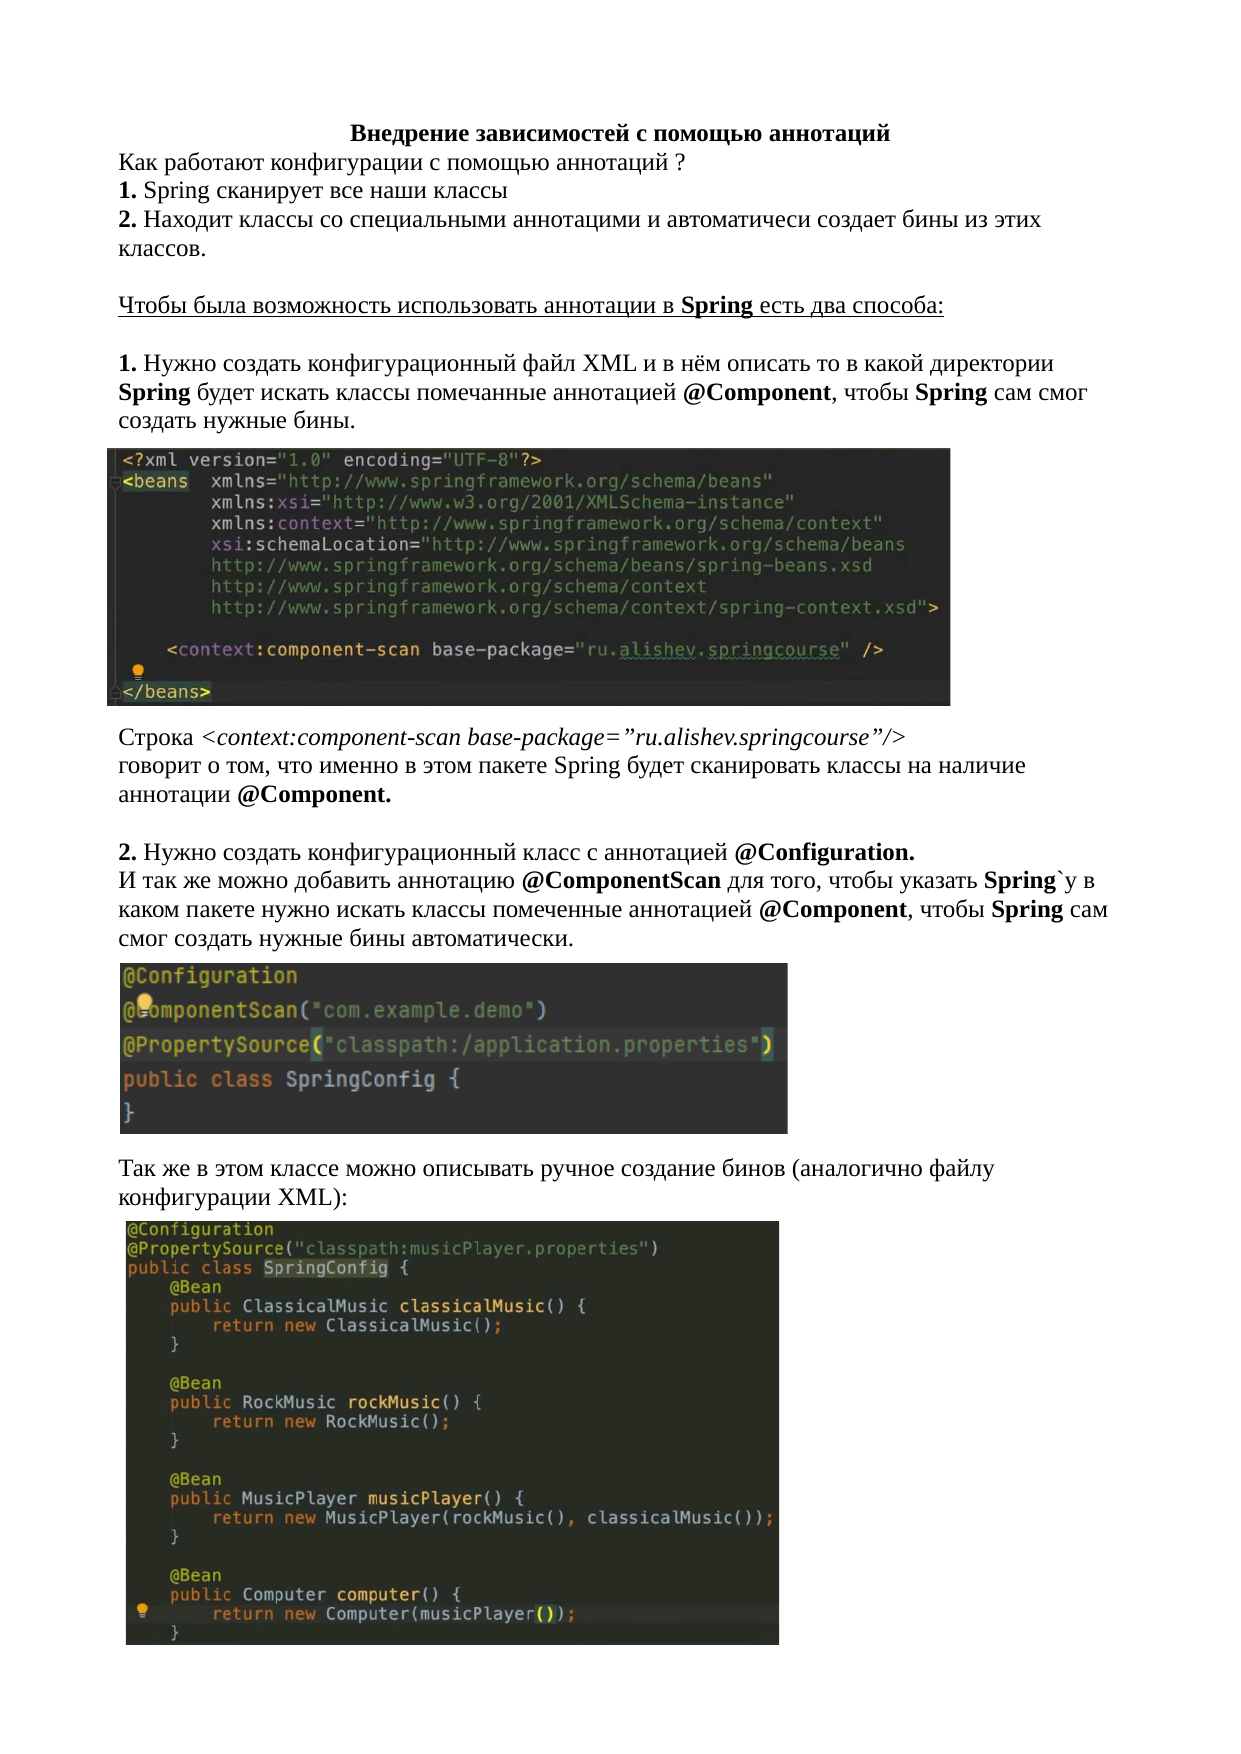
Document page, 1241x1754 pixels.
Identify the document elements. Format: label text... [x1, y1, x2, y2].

text 2. Нужно создать конфигурационный класс с аннотацией @Configuration. [118, 837, 1122, 866]
picture [125, 1221, 780, 1645]
text Внедрение зависимостей с помощью аннотаций [118, 118, 1122, 147]
text 2. Находит классы со специальными аннотацими и автоматичеси создает бины из этих классов. [118, 204, 1122, 262]
picture [120, 963, 788, 1134]
text Так же в этом классе можно описывать ручное создание бинов (аналогично файлу конфигурации XML): [118, 1153, 1122, 1211]
text 1. Spring сканирует все наши классы [118, 176, 1122, 204]
text Как работают конфигурации с помощью аннотаций ? [118, 147, 1122, 176]
picture [107, 448, 951, 706]
text Чтобы была возможность использовать аннотации в Spring есть два способа: [118, 291, 1122, 319]
text И так же можно добавить аннотацию @ComponentScan для того, чтобы указать Spring`у в каком пакете нужно искать классы помеченные аннотацией @Component, чтобы Spring сам смог создать нужные бины автоматически. [118, 866, 1122, 952]
text 1. Нужно создать конфигурационный файл XML и в нём описать то в какой директории Spring будет искать классы помечанные аннотацией @Component, чтобы Spring сам смог создать нужные бины. Строка <context:component-scan base-package=”ru.alishev.springcourse”/> [118, 348, 1122, 751]
text говорит о том, что именно в этом пакете Spring будет сканировать классы на наличие аннотации @Component. [118, 751, 1122, 808]
